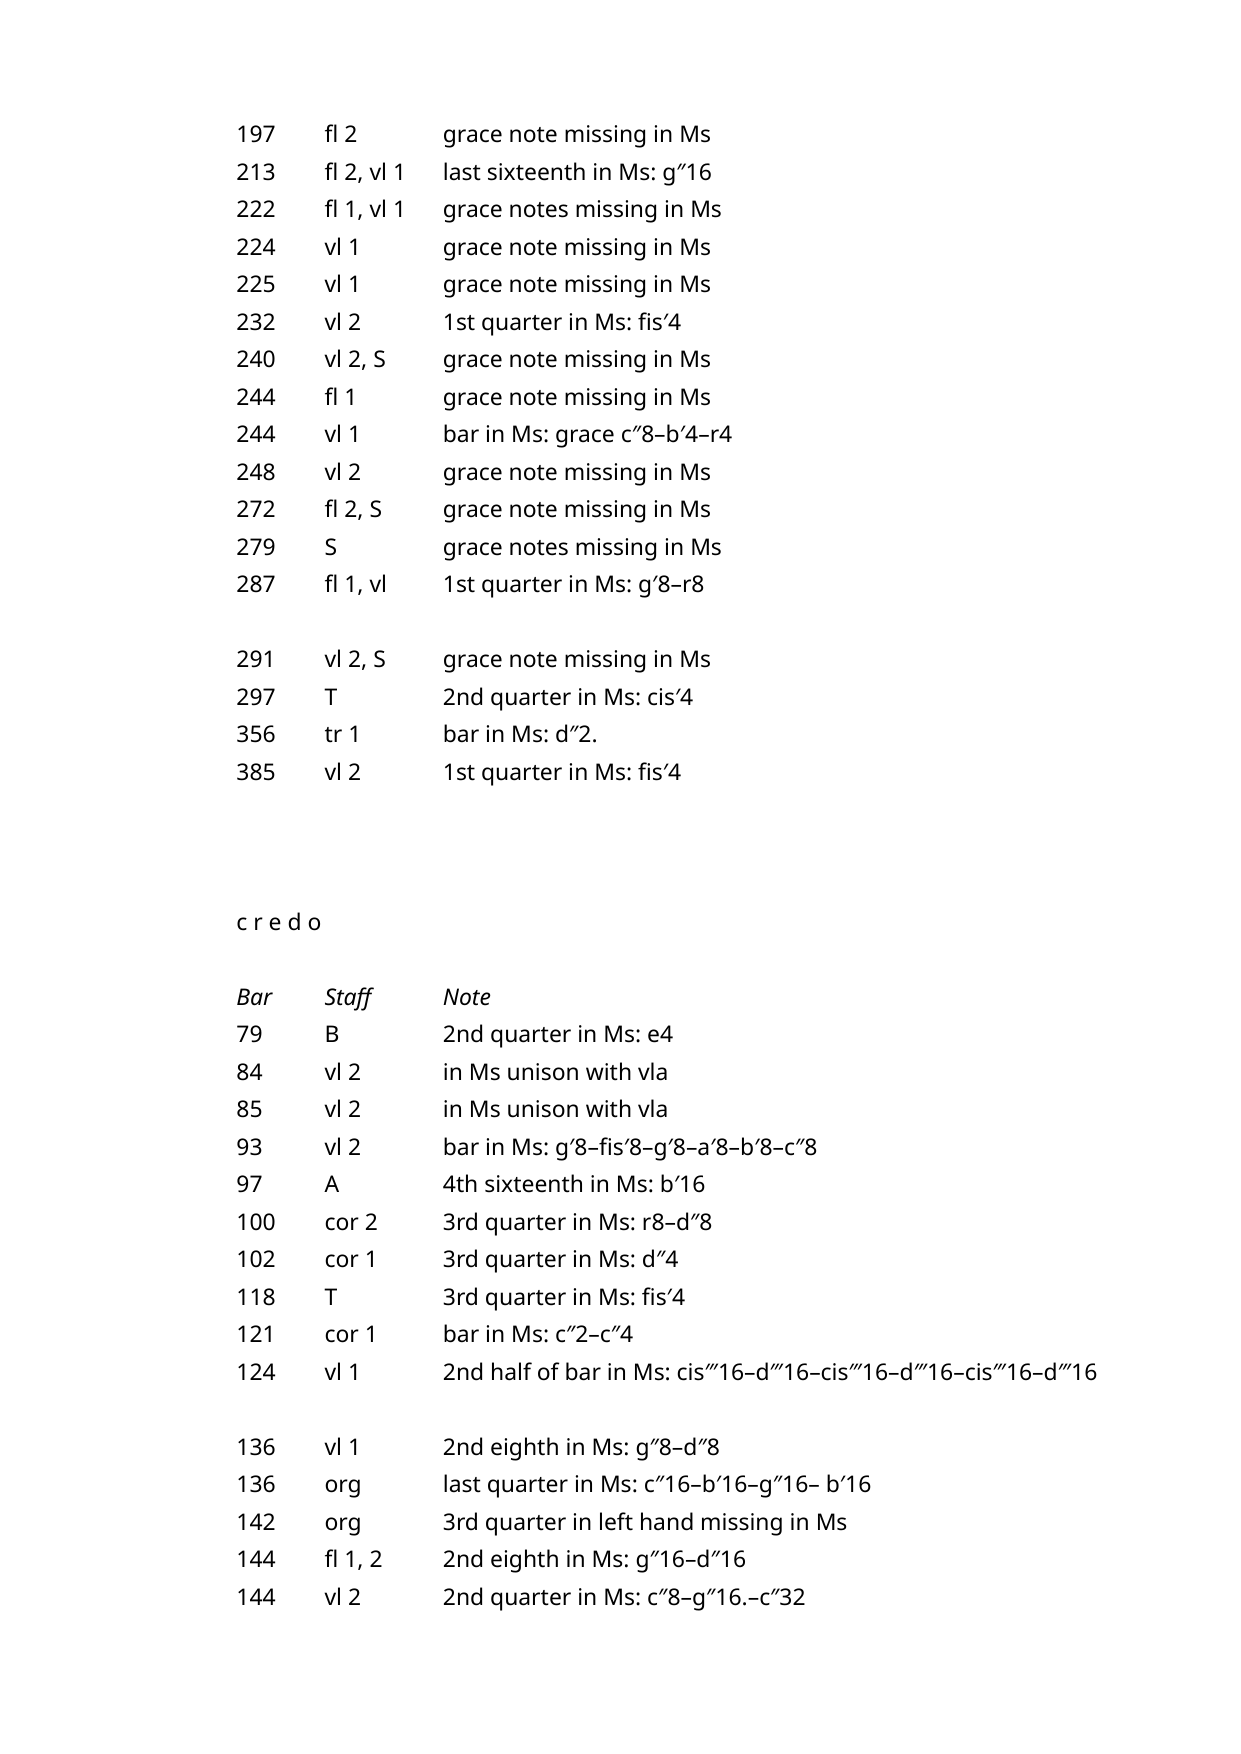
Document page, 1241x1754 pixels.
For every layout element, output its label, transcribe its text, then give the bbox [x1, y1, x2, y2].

text c r e d o [236, 906, 1122, 937]
text 197 fl 2 grace note missing in Ms 213 fl 2, vl 1 last sixteenth in Ms: g″16 222 fl 1, vl 1 grace notes missing in Ms 224 vl 1 grace note missing in Ms 225 vl 1 grace note missing in Ms 232 vl 2 1st quarter in Ms: fis′4 240 vl 2, S grace note missing in Ms 244 fl 1 grace note missing in Ms 244 vl 1 bar in Ms: grace c″8–b′4–r4 248 vl 2 grace note missing in Ms 272 fl 2, S grace note missing in Ms 279 S grace notes missing in Ms 287 fl 1, vl 1st quarter in Ms: g′8–r8 291 vl 2, S grace note missing in Ms 297 T 2nd quarter in Ms: cis′4 356 tr 1 bar in Ms: d″2. 385 vl 2 1st quarter in Ms: fis′4 [236, 118, 1122, 787]
text Bar Staff Note 79 B 2nd quarter in Ms: e4 84 vl 2 in Ms unison with vla 85 vl 2 in Ms unison with vla 93 vl 2 bar in Ms: g′8–fis′8–g′8–a′8–b′8–c″8 97 A 4th sixteenth in Ms: b′16 100 cor 2 3rd quarter in Ms: r8–d″8 102 cor 1 3rd quarter in Ms: d″4 118 T 3rd quarter in Ms: fis′4 121 cor 1 bar in Ms: c″2–c″4 124 vl 1 2nd half of bar in Ms: cis‴16–d‴16–cis‴16–d‴16–cis‴16–d‴16 136 vl 1 2nd eighth in Ms: g″8–d″8 136 org last quarter in Ms: c″16–b′16–g″16– b′16 142 org 3rd quarter in left hand missing in Ms 144 fl 1, 2 2nd eighth in Ms: g″16–d″16 144 vl 2 2nd quarter in Ms: c″8–g″16.–c″32 [236, 981, 1122, 1612]
